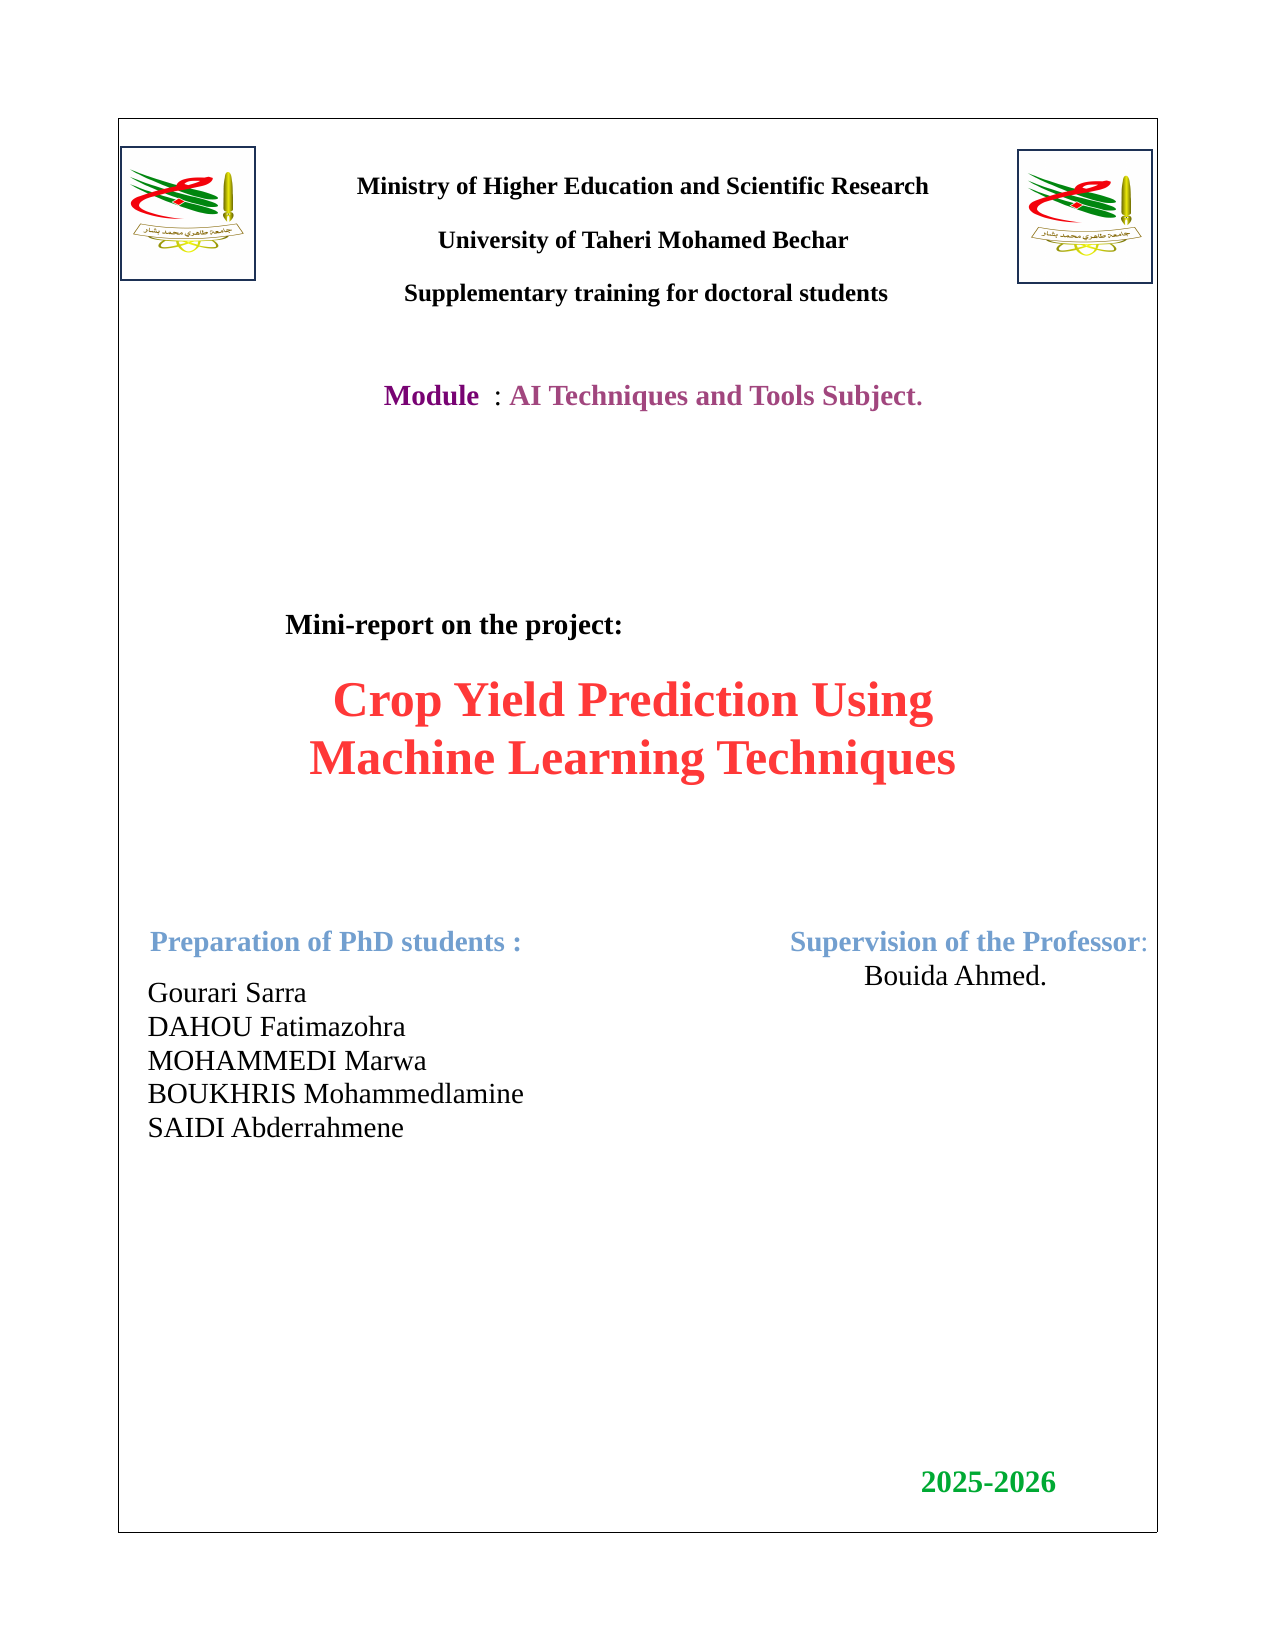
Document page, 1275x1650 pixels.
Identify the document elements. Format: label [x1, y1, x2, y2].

picture [122, 148, 254, 279]
picture [1019, 151, 1151, 282]
